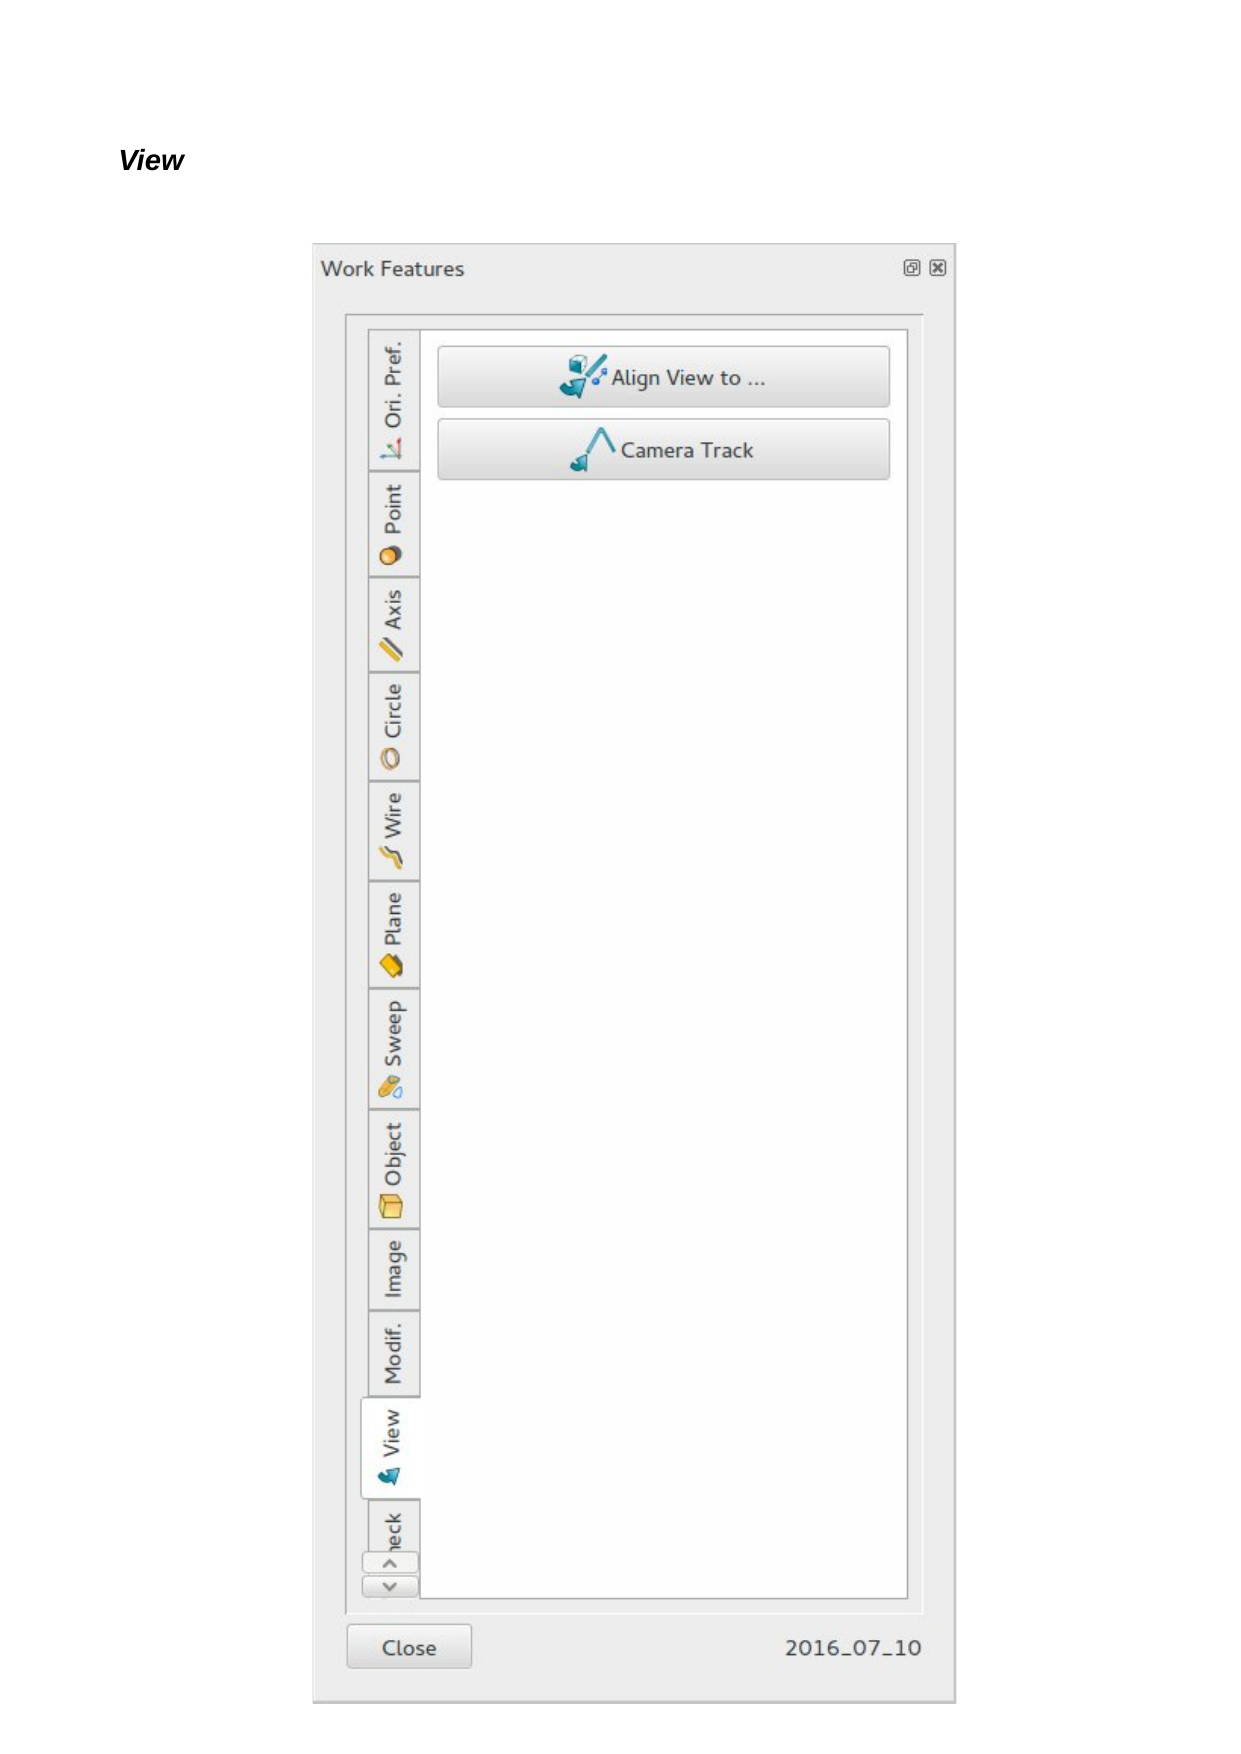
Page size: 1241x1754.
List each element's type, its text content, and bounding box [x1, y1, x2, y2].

picture [312, 243, 957, 1704]
subtitle View [118, 143, 1122, 177]
